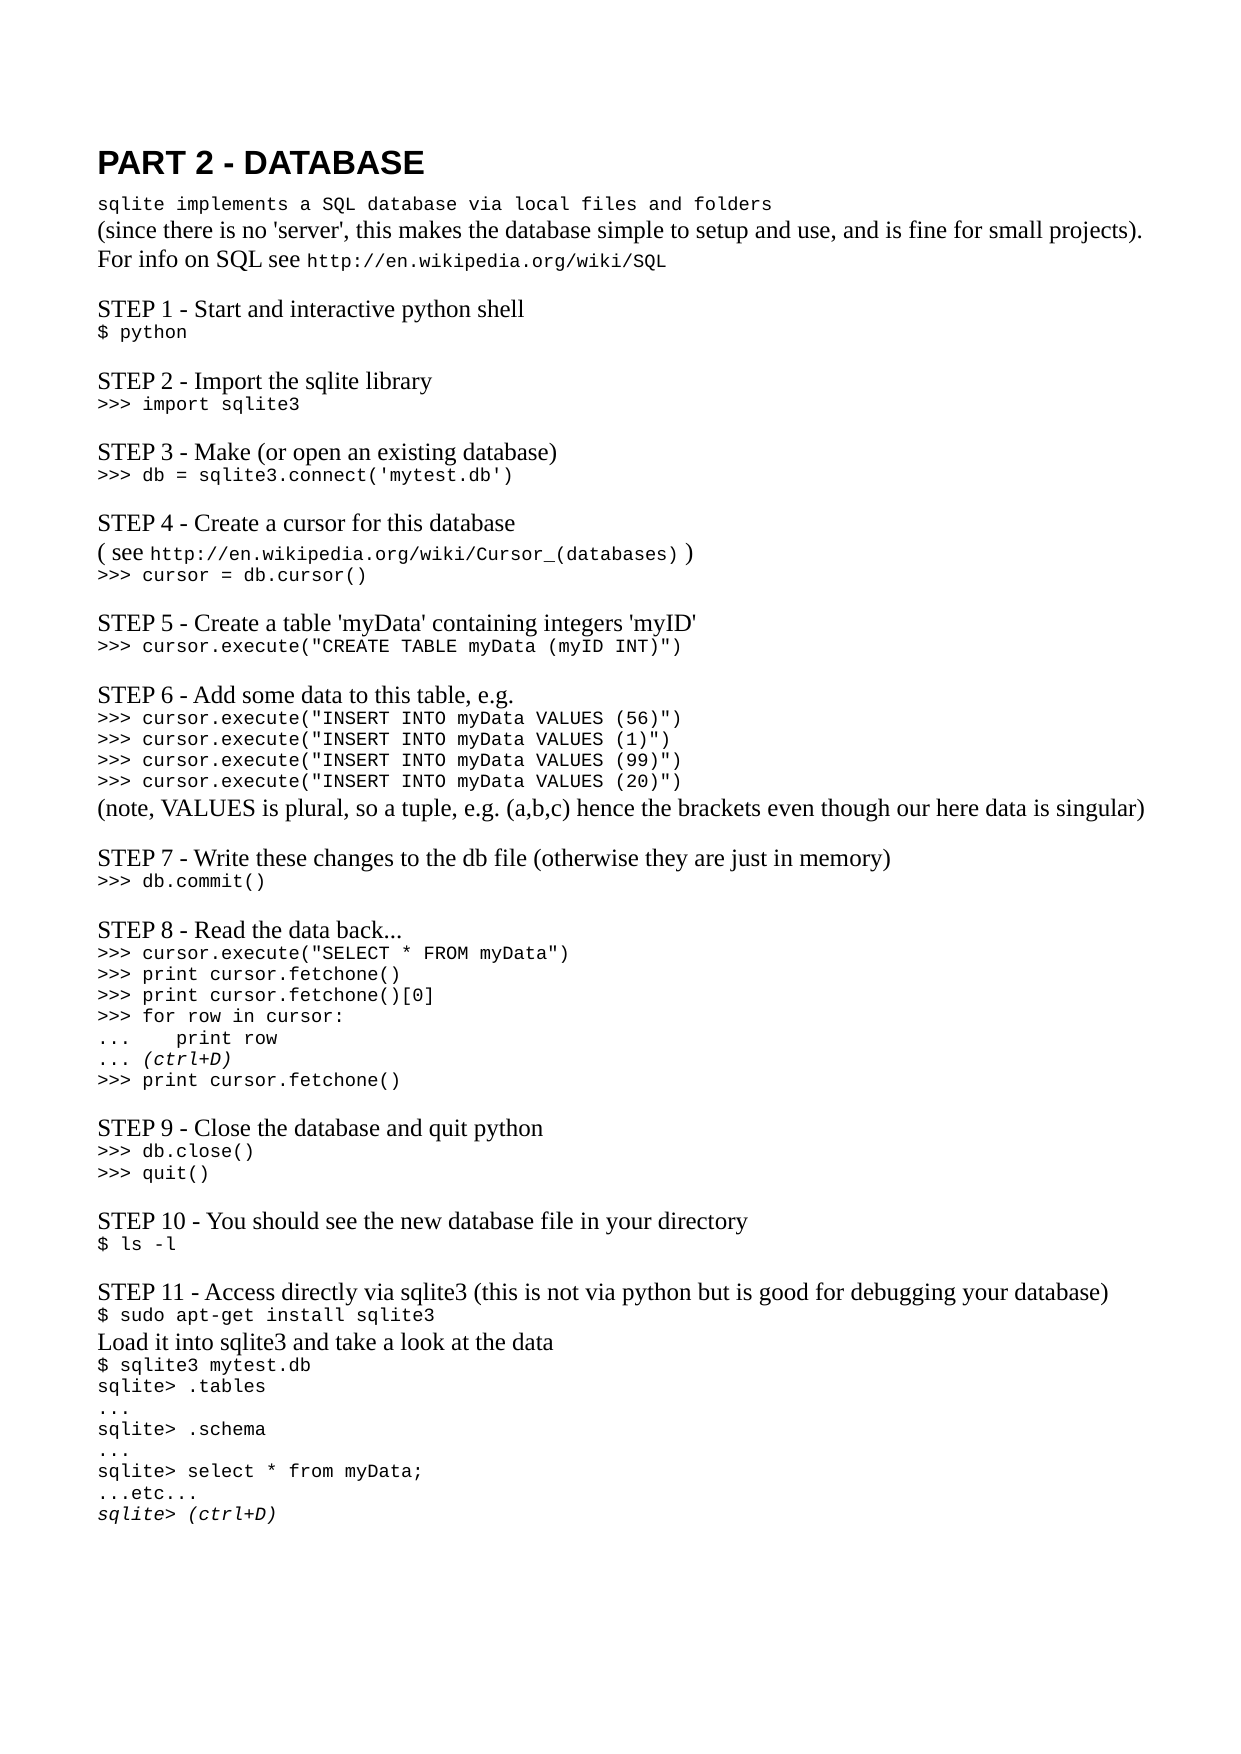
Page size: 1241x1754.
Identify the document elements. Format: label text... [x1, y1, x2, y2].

text sqlite implements a SQL database via local files and folders [97, 194, 1157, 216]
text >>> db.commit() [97, 872, 1157, 893]
text $ sqlite3 mytest.db [97, 1356, 1157, 1377]
text Load it into sqlite3 and take a look at the data [97, 1327, 1157, 1356]
text >>> cursor.execute("INSERT INTO myData VALUES (56)") [97, 708, 1157, 730]
text >>> db = sqlite3.connect('mytest.db') [97, 466, 1157, 487]
text (note, VALUES is plural, so a tuple, e.g. (a,b,c) hence the brackets even though our here data is singular) [97, 793, 1157, 822]
text >>> for row in cursor: [97, 1007, 1157, 1028]
text $ sudo apt-get install sqlite3 [97, 1306, 1157, 1327]
text >>> cursor.execute("SELECT * FROM myData") [97, 943, 1157, 965]
subtitle PART 2 - DATABASE [97, 143, 1157, 182]
text $ ls -l [97, 1235, 1157, 1256]
text sqlite> .schema [97, 1420, 1157, 1441]
text STEP 6 - Add some data to this table, e.g. [97, 680, 1157, 708]
text STEP 5 - Create a table 'myData' containing integers 'myID' [97, 608, 1157, 637]
text >>> import sqlite3 [97, 394, 1157, 416]
text >>> quit() [97, 1163, 1157, 1185]
text >>> print cursor.fetchone() [97, 965, 1157, 986]
text ... [97, 1398, 1157, 1420]
text ... print row [97, 1028, 1157, 1050]
text >>> print cursor.fetchone()[0] [97, 986, 1157, 1007]
text ( see http://en.wikipedia.org/wiki/Cursor_(databases) ) [97, 537, 1157, 566]
text STEP 1 - Start and interactive python shell [97, 294, 1157, 323]
text sqlite> select * from myData; [97, 1462, 1157, 1483]
text STEP 7 - Write these changes to the db file (otherwise they are just in memory) [97, 843, 1157, 872]
text STEP 3 - Make (or open an existing database) [97, 437, 1157, 466]
text STEP 10 - You should see the new database file in your directory [97, 1206, 1157, 1235]
text (since there is no 'server', this makes the database simple to setup and use, and is fine for small projects). [97, 216, 1157, 244]
text >>> cursor.execute("INSERT INTO myData VALUES (1)") [97, 730, 1157, 751]
text >>> cursor.execute("CREATE TABLE myData (myID INT)") [97, 637, 1157, 658]
text For info on SQL see http://en.wikipedia.org/wiki/SQL [97, 244, 1157, 273]
text ...etc... [97, 1483, 1157, 1505]
text ... (ctrl+D) [97, 1050, 1157, 1071]
text STEP 11 - Access directly via sqlite3 (this is not via python but is good for debugging your database) [97, 1277, 1157, 1306]
text $ python [97, 323, 1157, 344]
text ... [97, 1441, 1157, 1462]
text STEP 9 - Close the database and quit python [97, 1113, 1157, 1142]
text STEP 8 - Read the data back... [97, 915, 1157, 943]
text sqlite> .tables [97, 1377, 1157, 1398]
text sqlite> (ctrl+D) [97, 1505, 1157, 1526]
text >>> cursor.execute("INSERT INTO myData VALUES (20)") [97, 772, 1157, 793]
text >>> cursor.execute("INSERT INTO myData VALUES (99)") [97, 751, 1157, 772]
text STEP 2 - Import the sqlite library [97, 366, 1157, 394]
text STEP 4 - Create a cursor for this database [97, 508, 1157, 537]
text >>> db.close() [97, 1142, 1157, 1163]
text >>> print cursor.fetchone() [97, 1071, 1157, 1092]
text >>> cursor = db.cursor() [97, 566, 1157, 587]
